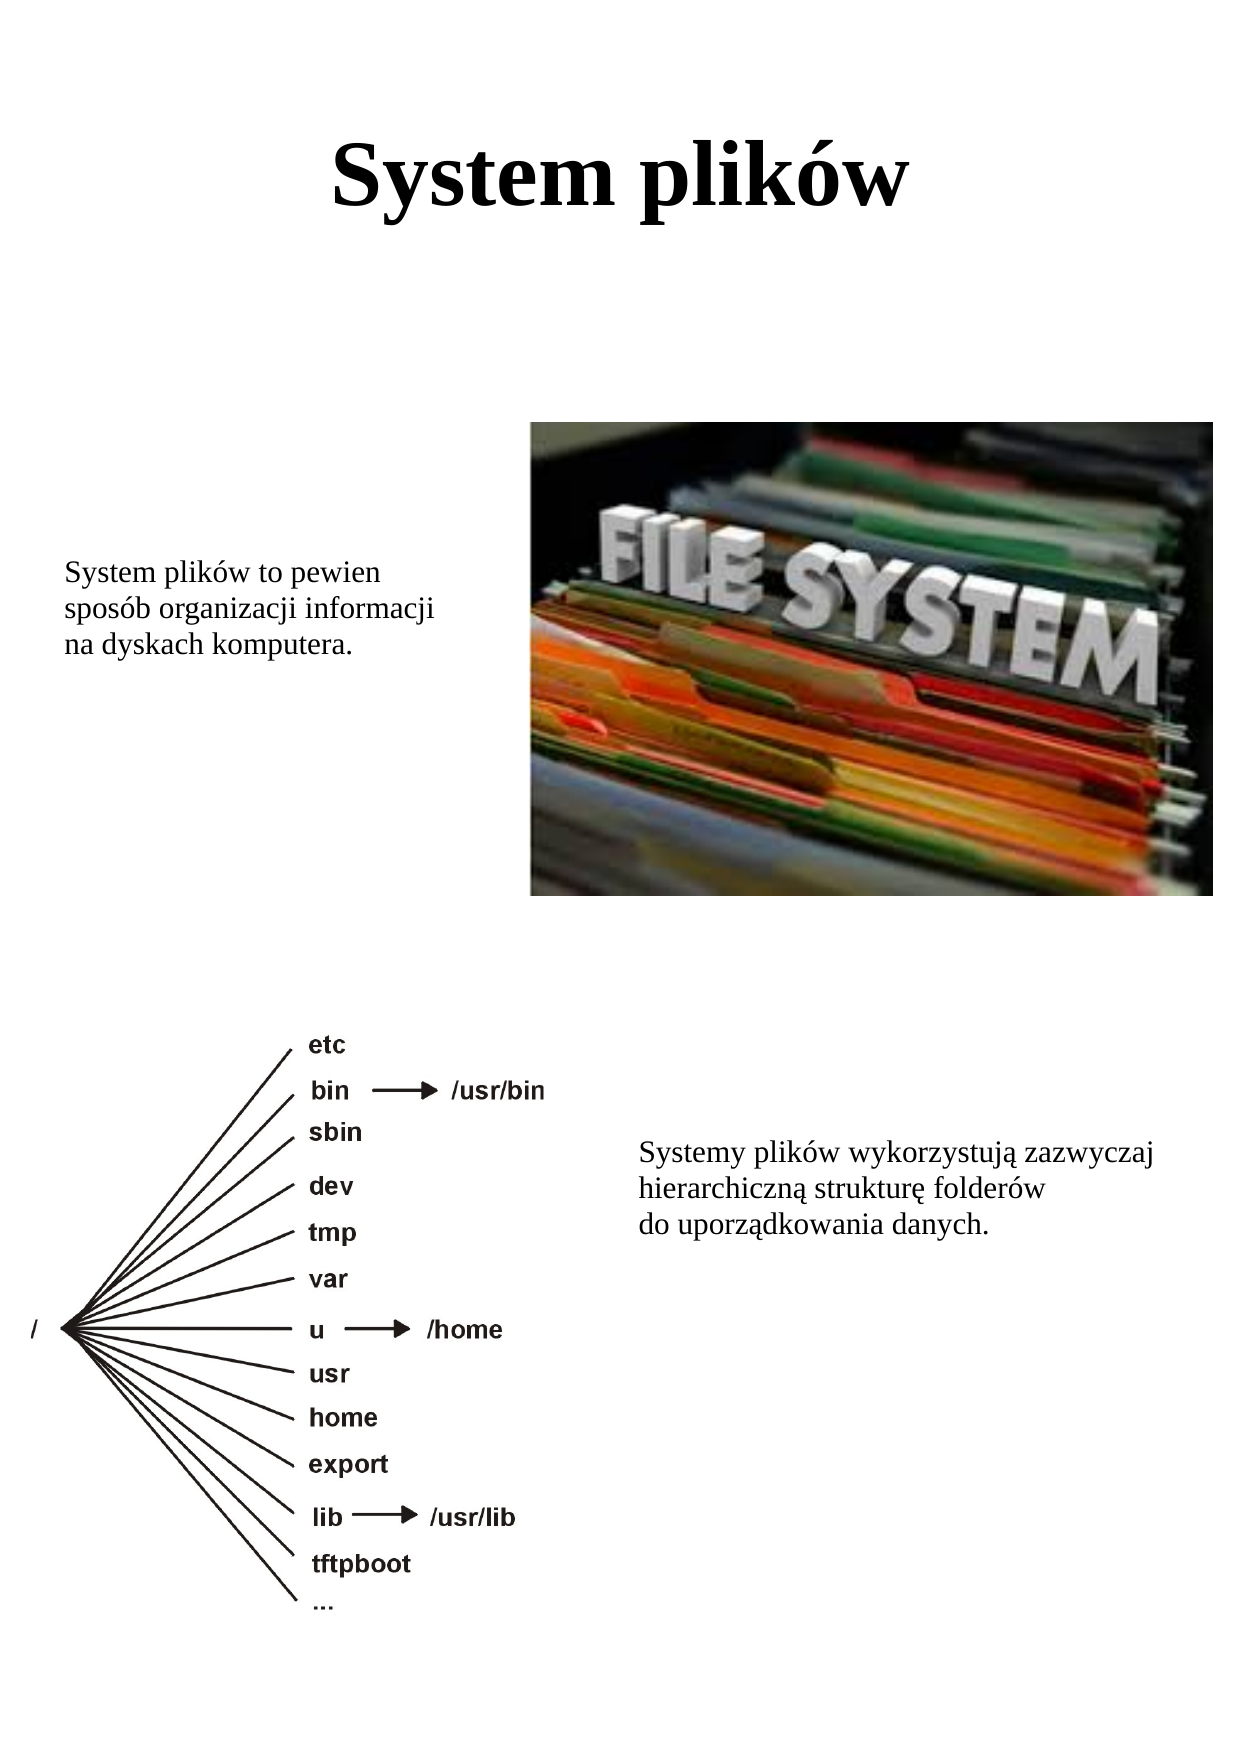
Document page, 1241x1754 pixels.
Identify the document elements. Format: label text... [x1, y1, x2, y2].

picture [30, 1035, 544, 1610]
text System plików [118, 118, 1122, 226]
picture [529, 422, 1213, 896]
